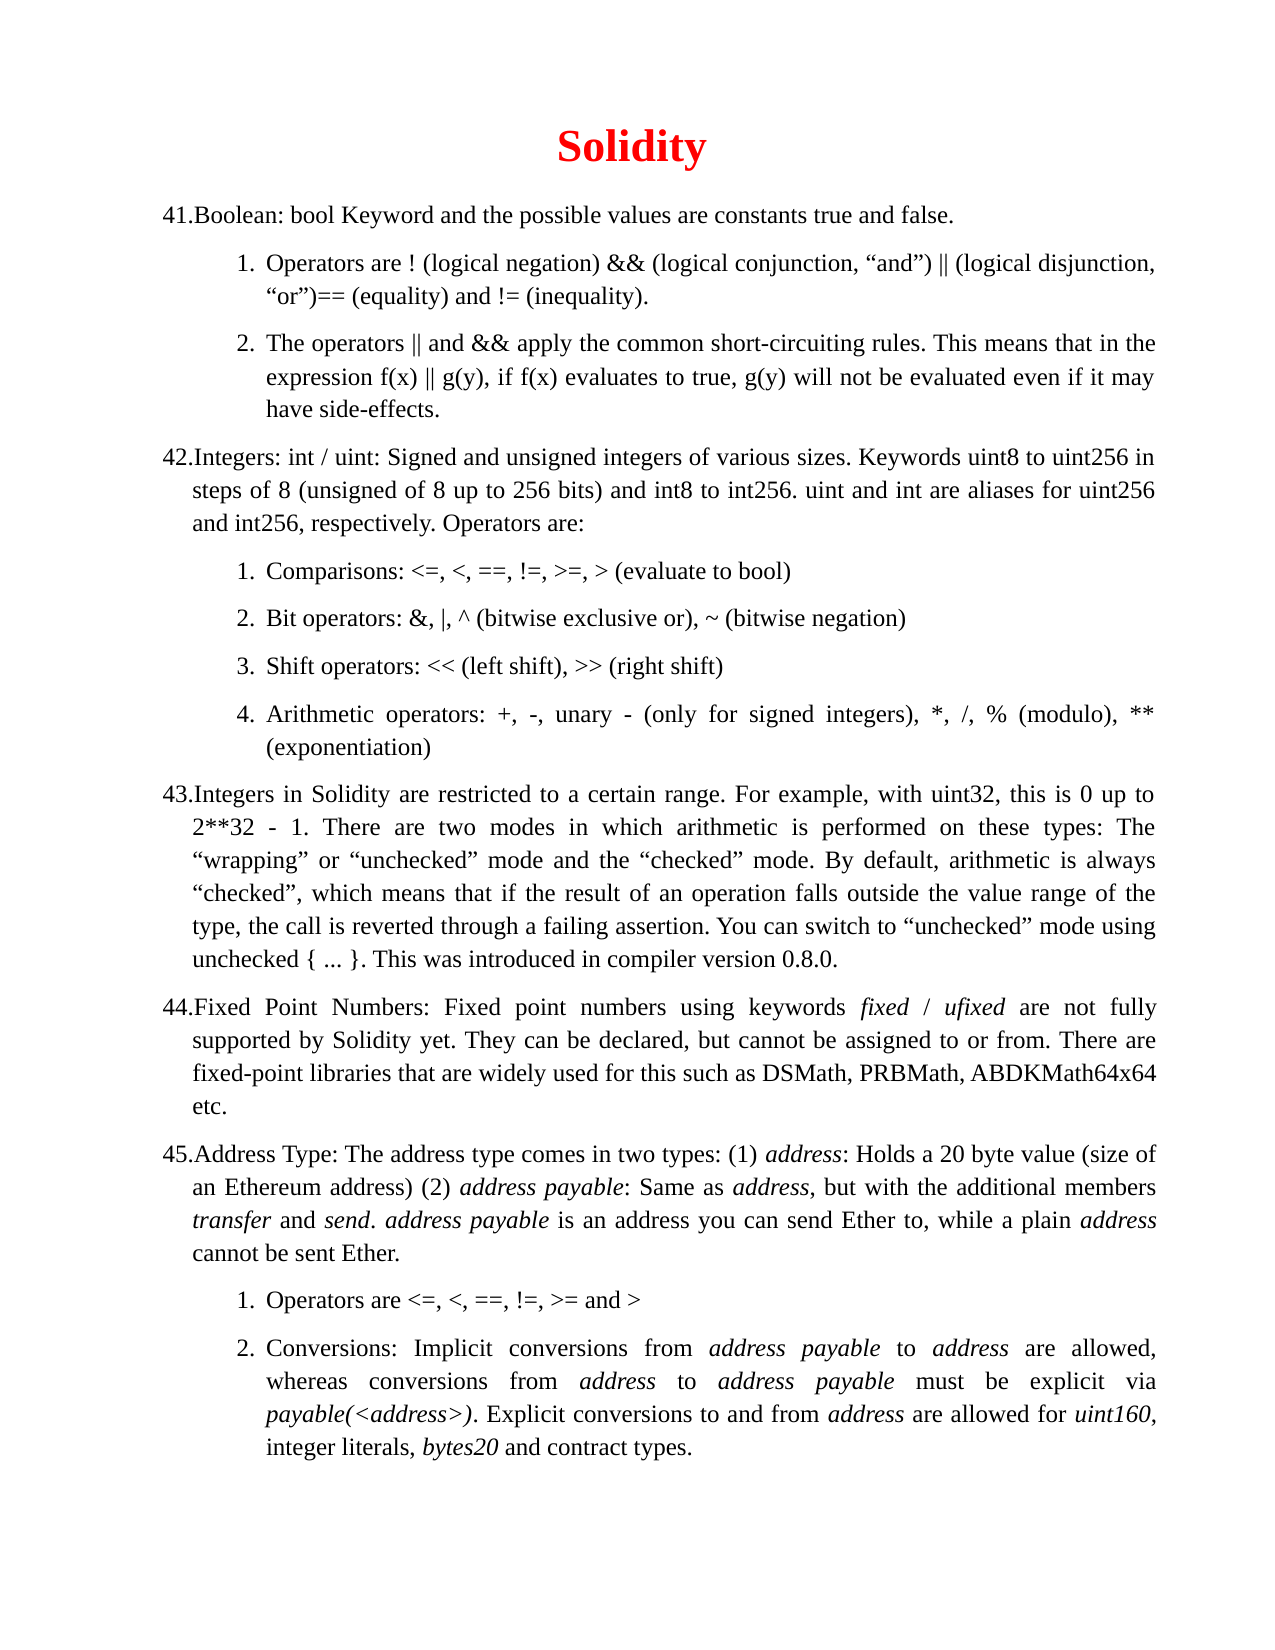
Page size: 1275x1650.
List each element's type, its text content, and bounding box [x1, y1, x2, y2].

list Arithmetic operators: +, -, unary - (only for signed integers), *, /, % (modulo), ** (exponentiation) [236, 699, 1157, 760]
list Integers: int / uint: Signed and unsigned integers of various sizes. Keywords uint8 to uint256 in steps of 8 (unsigned of 8 up to 256 bits) and int8 to int256. uint and int are aliases for uint256 and int256, respectively. Operators are: [162, 442, 1157, 537]
list Boolean: bool Keyword and the possible values are constants true and false. [162, 200, 1157, 229]
list Fixed Point Numbers: Fixed point numbers using keywords fixed / ufixed are not fully supported by Solidity yet. They can be declared, but cannot be assigned to or from. There are fixed-point libraries that are widely used for this such as DSMath, PRBMath, ABDKMath64x64 etc. [162, 992, 1157, 1120]
list Conversions: Implicit conversions from address payable to address are allowed, whereas conversions from address to address payable must be explicit via payable(<address>). Explicit conversions to and from address are allowed for uint160, integer literals, bytes20 and contract types. [236, 1333, 1157, 1461]
list Operators are <=, <, ==, !=, >= and > [236, 1285, 1157, 1314]
list Comparisons: <=, <, ==, !=, >=, > (evaluate to bool) [236, 556, 1157, 584]
list Integers in Solidity are restricted to a certain range. For example, with uint32, this is 0 up to 2**32 - 1. There are two modes in which arithmetic is performed on these types: The “wrapping” or “unchecked” mode and the “checked” mode. By default, arithmetic is always “checked”, which means that if the result of an operation falls outside the value range of the type, the call is reverted through a failing assertion. You can switch to “unchecked” mode using unchecked { ... }. This was introduced in compiler version 0.8.0. [162, 779, 1157, 973]
list Bit operators: &, |, ^ (bitwise exclusive or), ~ (bitwise negation) [236, 603, 1157, 632]
list Operators are ! (logical negation) && (logical conjunction, “and”) || (logical disjunction, “or”)== (equality) and != (inequality). [236, 248, 1157, 310]
list Shift operators: << (left shift), >> (right shift) [236, 651, 1157, 680]
list The operators || and && apply the common short-circuiting rules. This means that in the expression f(x) || g(y), if f(x) evaluates to true, g(y) will not be evaluated even if it may have side-effects. [236, 328, 1157, 423]
list Address Type: The address type comes in two types: (1) address: Holds a 20 byte value (size of an Ethereum address) (2) address payable: Same as address, but with the additional members transfer and send. address payable is an address you can send Ether to, while a plain address cannot be sent Ether. [162, 1139, 1157, 1266]
